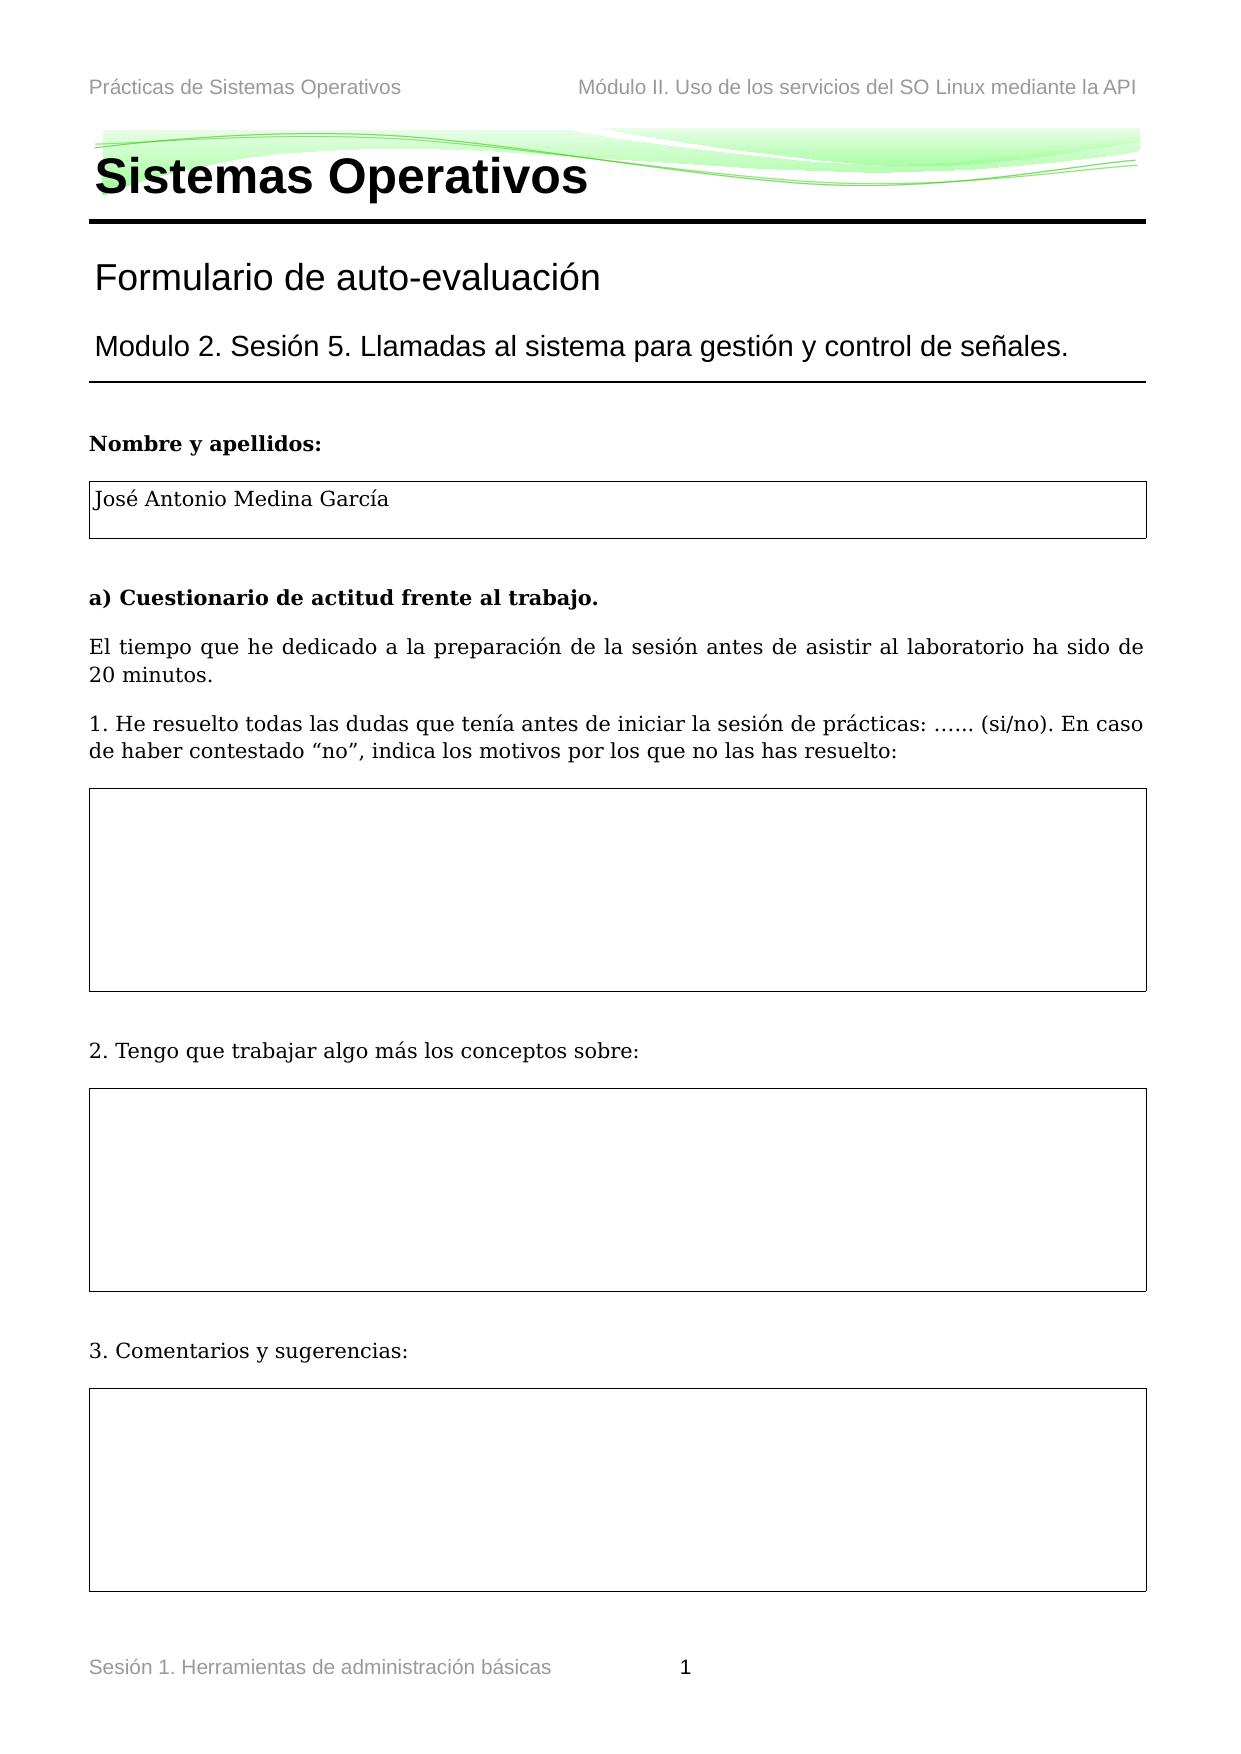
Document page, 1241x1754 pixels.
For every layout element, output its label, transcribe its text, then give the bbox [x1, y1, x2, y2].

picture [94, 128, 1141, 195]
table_header [90, 1389, 1146, 1591]
table_header [90, 789, 1146, 991]
table_header José Antonio Medina García [90, 482, 1146, 537]
text El tiempo que he dedicado a la preparación de la sesión antes de asistir al laboratorio ha sido de 20 minutos. [89, 635, 1146, 687]
text 2. Tengo que trabajar algo más los conceptos sobre: [89, 1039, 1146, 1064]
table_header [90, 1089, 1146, 1291]
picture [376, 171, 387, 189]
text 3. Comentarios y sugerencias: [89, 1339, 1146, 1364]
table_header Sistemas Operativos [89, 123, 1146, 219]
text Nombre y apellidos: [89, 432, 1146, 456]
text a) Cuestionario de actitud frente al trabajo. [89, 586, 1146, 611]
text 1. He resuelto todas las dudas que tenía antes de iniciar la sesión de prácticas: …... (si/no). En caso de haber contestado “no”, indica los motivos por los que no las has resuelto: [89, 712, 1146, 764]
table_header Formulario de auto-evaluación Modulo 2. Sesión 5. Llamadas al sistema para gestión y control de señales. [89, 224, 1146, 381]
